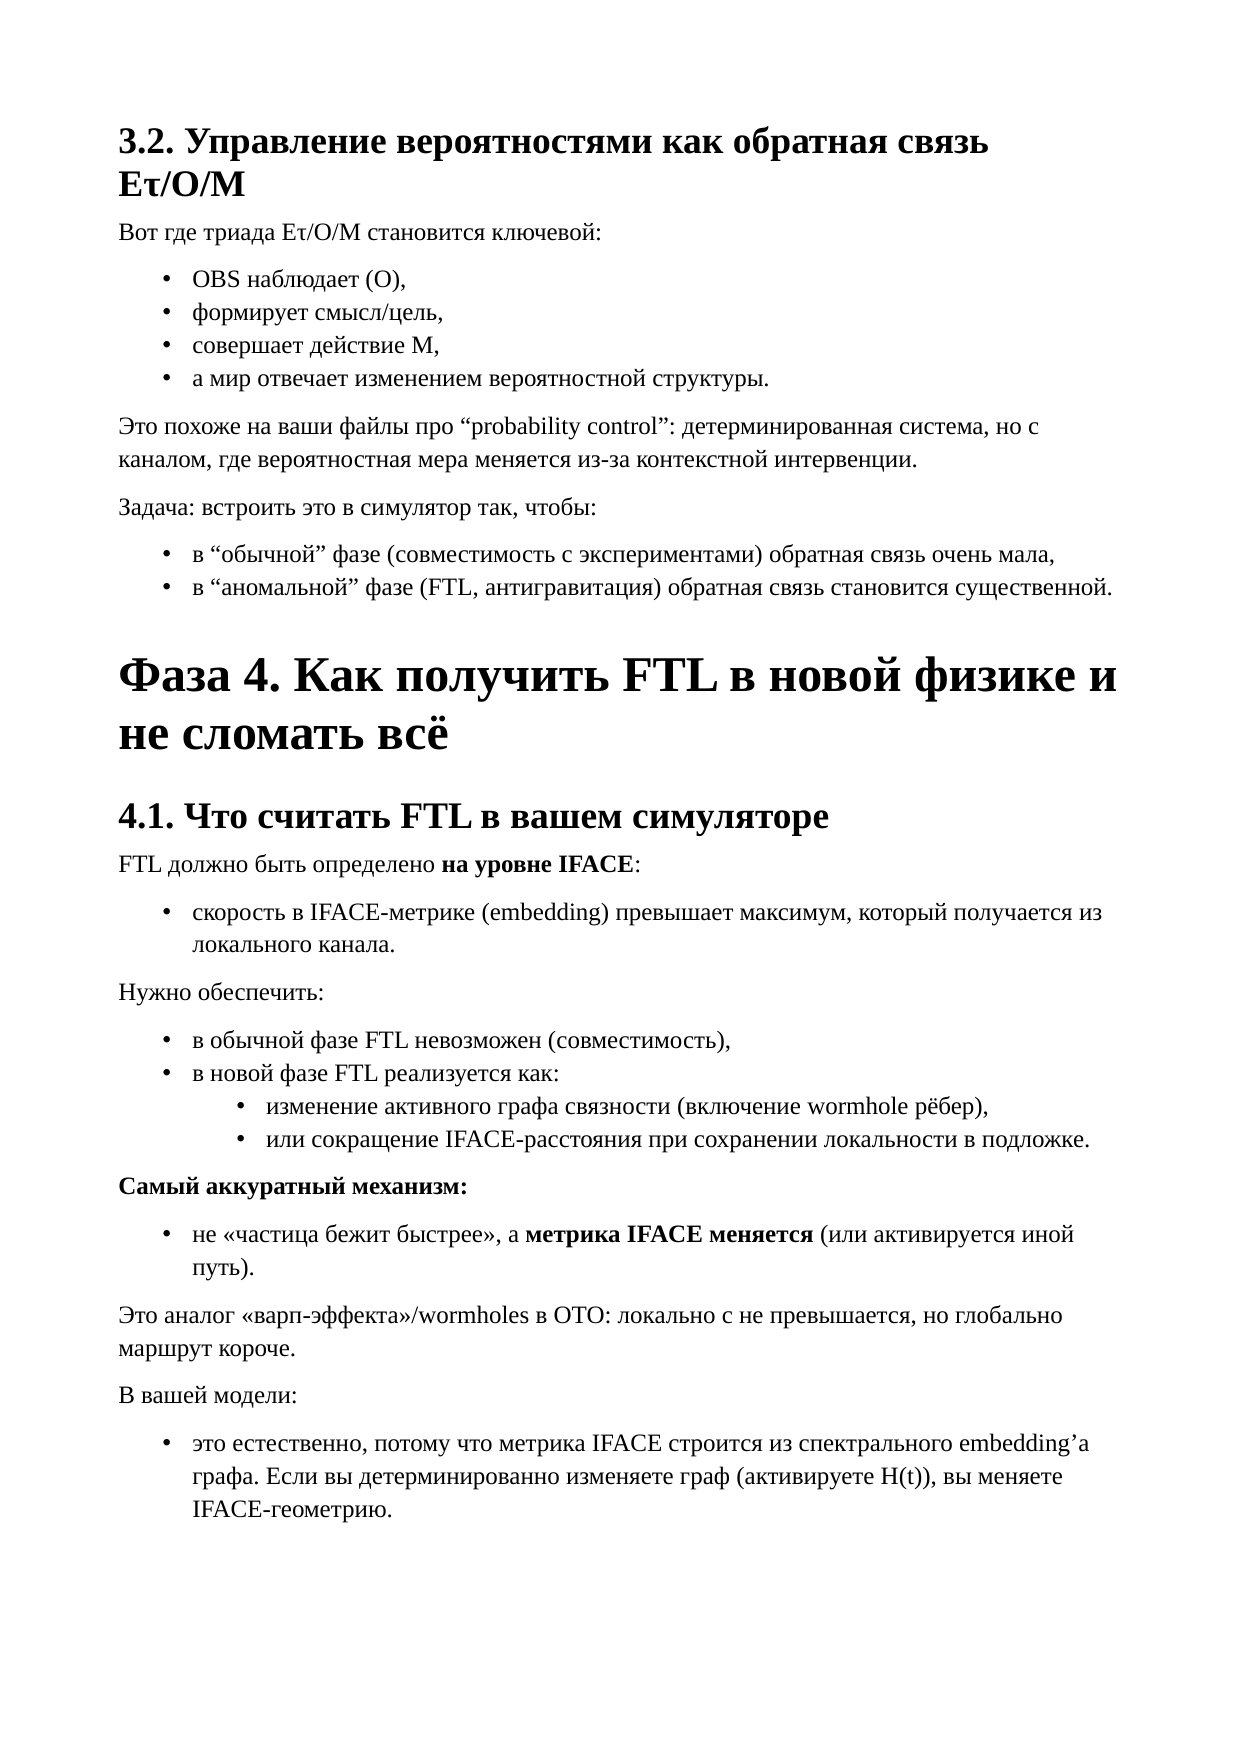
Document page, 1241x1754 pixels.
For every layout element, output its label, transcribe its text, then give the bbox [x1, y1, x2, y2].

list изменение активного графа связности (включение wormhole рёбер), [236, 1091, 1122, 1119]
list в обычной фазе FTL невозможен (совместимость), [162, 1025, 1122, 1053]
subtitle 4.1. Что считать FTL в вашем симуляторе [118, 793, 1122, 836]
text В вашей модели: [118, 1380, 1122, 1409]
list в новой фазе FTL реализуется как: [162, 1058, 1122, 1087]
text Это похоже на ваши файлы про “probability control”: детерминированная система, но с каналом, где вероятностная мера меняется из-за контекстной интервенции. [118, 411, 1122, 473]
text Вот где триада Eτ/O/M становится ключевой: [118, 217, 1122, 246]
list не «частица бежит быстрее», а метрика IFACE меняется (или активируется иной путь). [162, 1219, 1122, 1281]
list в “аномальной” фазе (FTL, антигравитация) обратная связь становится существенной. [162, 572, 1122, 601]
text Самый аккуратный механизм: [118, 1171, 1122, 1200]
text Это аналог «варп‑эффекта»/wormholes в ОТО: локально c не превышается, но глобально маршрут короче. [118, 1300, 1122, 1361]
text Нужно обеспечить: [118, 977, 1122, 1006]
subtitle 3.2. Управление вероятностями как обратная связь Eτ/O/M [118, 118, 1122, 204]
list это естественно, потому что метрика IFACE строится из спектрального embedding’а графа. Если вы детерминированно изменяете граф (активируете H(t)), вы меняете IFACE‑геометрию. [162, 1428, 1122, 1523]
list скорость в IFACE‑метрике (embedding) превышает максимум, который получается из локального канала. [162, 897, 1122, 958]
text Задача: встроить это в симулятор так, чтобы: [118, 492, 1122, 521]
text FTL должно быть определено на уровне IFACE: [118, 849, 1122, 878]
list OBS наблюдает (O), [162, 264, 1122, 293]
subtitle Фаза 4. Как получить FTL в новой физике и не сломать всё [118, 645, 1122, 760]
list формирует смысл/цель, [162, 297, 1122, 326]
list совершает действие M, [162, 331, 1122, 359]
list а мир отвечает изменением вероятностной структуры. [162, 363, 1122, 392]
list или сокращение IFACE‑расстояния при сохранении локальности в подложке. [236, 1124, 1122, 1153]
list в “обычной” фазе (совместимость с экспериментами) обратная связь очень мала, [162, 539, 1122, 568]
